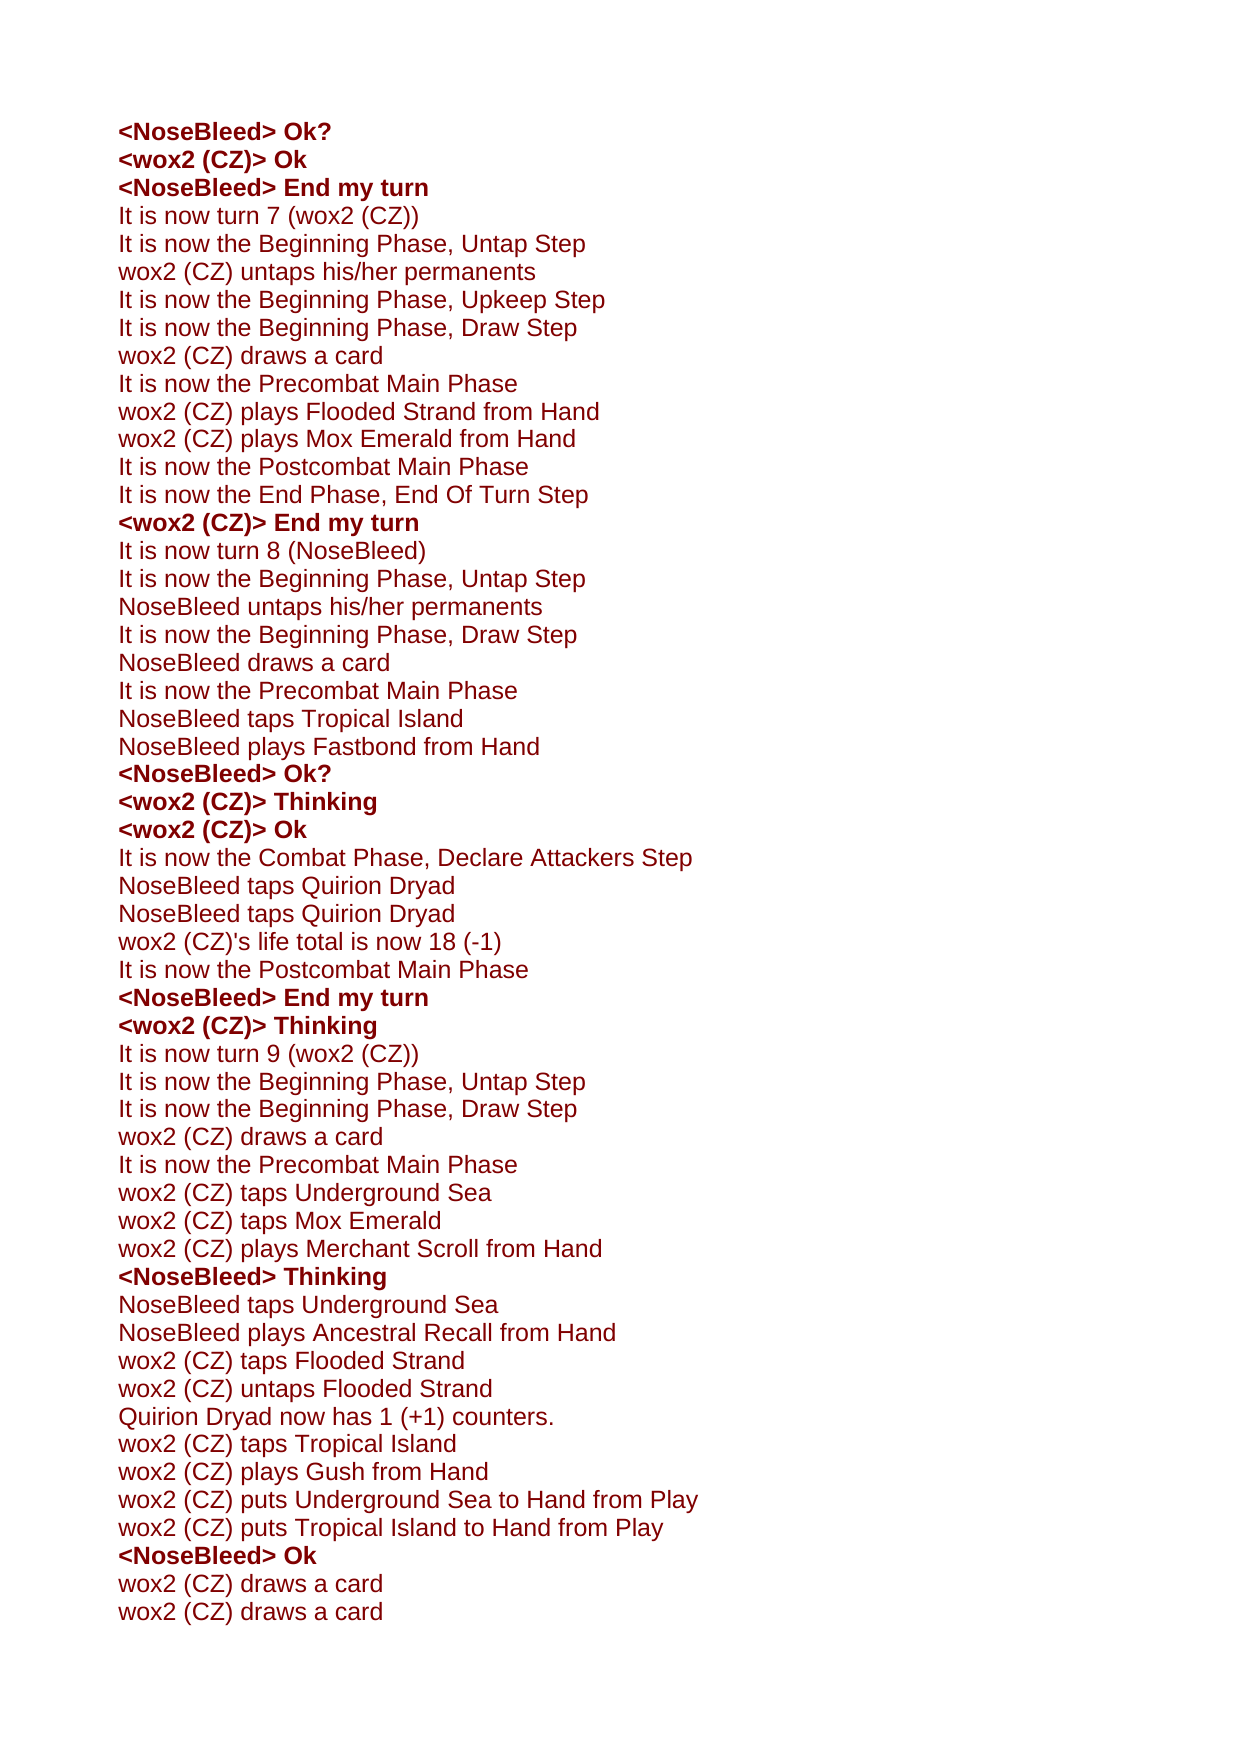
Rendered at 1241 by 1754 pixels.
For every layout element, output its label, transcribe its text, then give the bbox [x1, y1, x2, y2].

text NoseBleed plays Ancestral Recall from Hand [118, 1318, 1122, 1346]
text It is now the Precombat Main Phase [118, 369, 1122, 397]
text It is now the Postcombat Main Phase [118, 956, 1122, 983]
text wox2 (CZ)'s life total is now 18 (-1) [118, 928, 1122, 956]
text It is now the Precombat Main Phase [118, 1151, 1122, 1179]
text <NoseBleed> Ok [118, 1542, 1122, 1570]
text It is now the Beginning Phase, Untap Step [118, 565, 1122, 593]
text <NoseBleed> Thinking [118, 1263, 1122, 1291]
text <NoseBleed> End my turn [118, 983, 1122, 1011]
text NoseBleed untaps his/her permanents [118, 593, 1122, 621]
text wox2 (CZ) puts Tropical Island to Hand from Play [118, 1514, 1122, 1542]
text It is now the Beginning Phase, Upkeep Step [118, 286, 1122, 313]
text It is now the Beginning Phase, Draw Step [118, 1095, 1122, 1123]
text It is now the End Phase, End Of Turn Step [118, 481, 1122, 509]
text wox2 (CZ) untaps Flooded Strand [118, 1374, 1122, 1402]
text wox2 (CZ) plays Gush from Hand [118, 1458, 1122, 1486]
text wox2 (CZ) untaps his/her permanents [118, 258, 1122, 286]
text NoseBleed taps Quirion Dryad [118, 872, 1122, 900]
text <wox2 (CZ)> Ok [118, 146, 1122, 174]
text It is now the Beginning Phase, Untap Step [118, 1067, 1122, 1095]
text <wox2 (CZ)> Thinking [118, 1011, 1122, 1039]
text wox2 (CZ) draws a card [118, 1598, 1122, 1626]
text NoseBleed taps Quirion Dryad [118, 900, 1122, 928]
text It is now the Postcombat Main Phase [118, 453, 1122, 481]
text wox2 (CZ) taps Underground Sea [118, 1179, 1122, 1207]
text NoseBleed draws a card [118, 648, 1122, 676]
text NoseBleed plays Fastbond from Hand [118, 732, 1122, 760]
text wox2 (CZ) draws a card [118, 341, 1122, 369]
text Quirion Dryad now has 1 (+1) counters. [118, 1402, 1122, 1430]
text <NoseBleed> Ok? [118, 760, 1122, 788]
text NoseBleed taps Tropical Island [118, 704, 1122, 732]
text It is now the Combat Phase, Declare Attackers Step [118, 844, 1122, 872]
text wox2 (CZ) plays Merchant Scroll from Hand [118, 1235, 1122, 1263]
text It is now turn 8 (NoseBleed) [118, 537, 1122, 565]
text It is now the Beginning Phase, Draw Step [118, 621, 1122, 648]
text <NoseBleed> End my turn [118, 174, 1122, 202]
text wox2 (CZ) puts Underground Sea to Hand from Play [118, 1486, 1122, 1514]
text NoseBleed taps Underground Sea [118, 1291, 1122, 1318]
text <wox2 (CZ)> Thinking [118, 788, 1122, 816]
text wox2 (CZ) draws a card [118, 1570, 1122, 1598]
text wox2 (CZ) plays Flooded Strand from Hand [118, 397, 1122, 425]
text It is now turn 7 (wox2 (CZ)) [118, 202, 1122, 230]
text <NoseBleed> Ok? [118, 118, 1122, 146]
text wox2 (CZ) draws a card [118, 1123, 1122, 1151]
text It is now the Beginning Phase, Untap Step [118, 230, 1122, 258]
text wox2 (CZ) plays Mox Emerald from Hand [118, 425, 1122, 453]
text wox2 (CZ) taps Tropical Island [118, 1430, 1122, 1458]
text <wox2 (CZ)> Ok [118, 816, 1122, 844]
text It is now turn 9 (wox2 (CZ)) [118, 1039, 1122, 1067]
text It is now the Beginning Phase, Draw Step [118, 313, 1122, 341]
text <wox2 (CZ)> End my turn [118, 509, 1122, 537]
text wox2 (CZ) taps Flooded Strand [118, 1346, 1122, 1374]
text It is now the Precombat Main Phase [118, 676, 1122, 704]
text wox2 (CZ) taps Mox Emerald [118, 1207, 1122, 1235]
